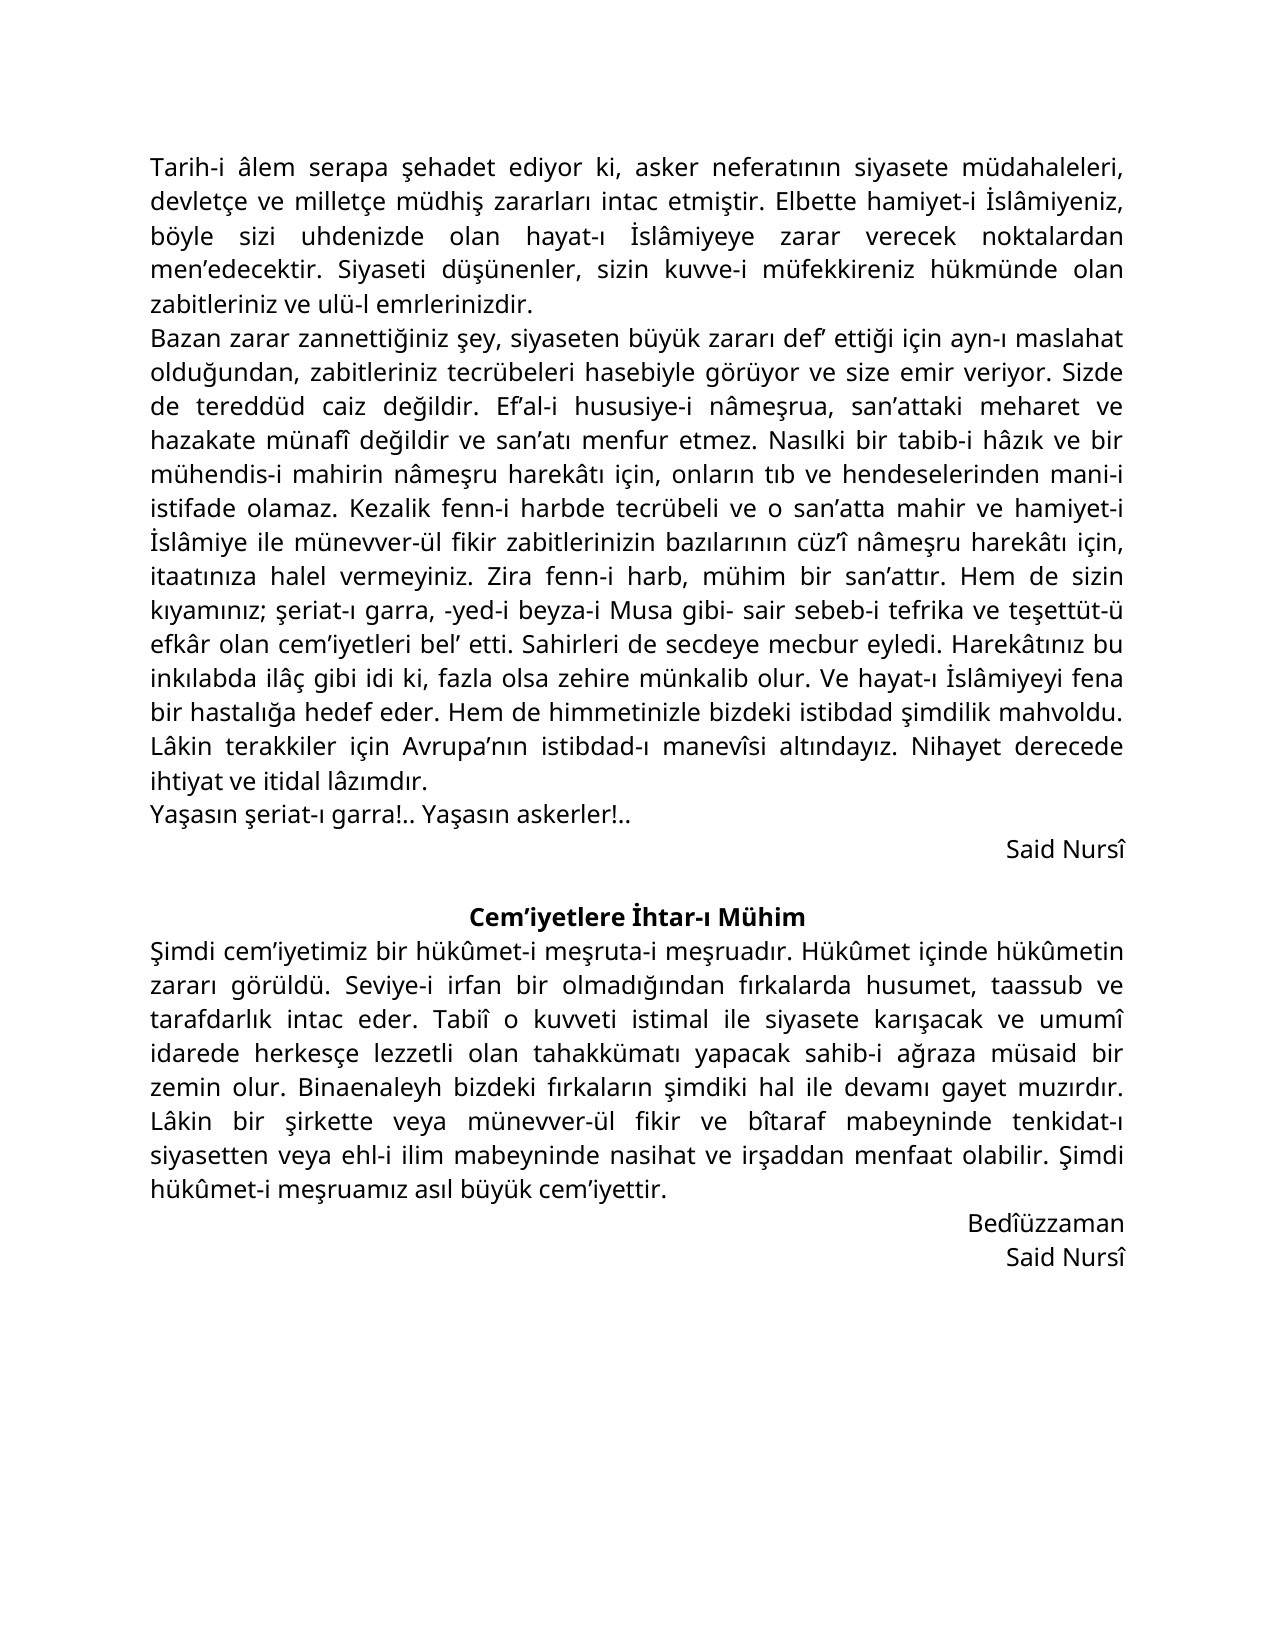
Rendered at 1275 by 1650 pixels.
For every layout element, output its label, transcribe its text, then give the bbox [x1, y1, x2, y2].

text Tarih-i âlem serapa şehadet ediyor ki, asker neferatının siyasete müdahaleleri, devletçe ve milletçe müdhiş zararları intac etmiştir. Elbette hamiyet-i İslâmiyeniz, böyle sizi uhdenizde olan hayat-ı İslâmiyeye zarar verecek noktalardan men’edecektir. Siyaseti düşünenler, sizin kuvve-i müfekkireniz hükmünde olan zabitleriniz ve ulü-l emrlerinizdir. [150, 150, 1125, 320]
text Yaşasın şeriat-ı garra!.. Yaşasın askerler!.. [150, 797, 1125, 831]
text Said Nursî [150, 1240, 1125, 1274]
text Bedîüzzaman [150, 1206, 1125, 1240]
subtitle Cem’iyetlere İhtar-ı Mühim [150, 899, 1125, 933]
text Şimdi cem’iyetimiz bir hükûmet-i meşruta-i meşruadır. Hükûmet içinde hükûmetin zararı görüldü. Seviye-i irfan bir olmadığından fırkalarda husumet, taassub ve tarafdarlık intac eder. Tabiî o kuvveti istimal ile siyasete karışacak ve umumî idarede herkesçe lezzetli olan tahakkümatı yapacak sahib-i ağraza müsaid bir zemin olur. Binaenaleyh bizdeki fırkaların şimdiki hal ile devamı gayet muzırdır. Lâkin bir şirkette veya münevver-ül fikir ve bîtaraf mabeyninde tenkidat-ı siyasetten veya ehl-i ilim mabeyninde nasihat ve irşaddan menfaat olabilir. Şimdi hükûmet-i meşruamız asıl büyük cem’iyettir. [150, 933, 1125, 1206]
text Said Nursî [150, 831, 1125, 865]
text Bazan zarar zannettiğiniz şey, siyaseten büyük zararı def’ ettiği için ayn-ı maslahat olduğundan, zabitleriniz tecrübeleri hasebiyle görüyor ve size emir veriyor. Sizde de tereddüd caiz değildir. Ef’al-i hususiye-i nâmeşrua, san’attaki meharet ve hazakate münafî değildir ve san’atı menfur etmez. Nasılki bir tabib-i hâzık ve bir mühendis-i mahirin nâmeşru harekâtı için, onların tıb ve hendeselerinden mani-i istifade olamaz. Kezalik fenn-i harbde tecrübeli ve o san’atta mahir ve hamiyet-i İslâmiye ile münevver-ül fikir zabitlerinizin bazılarının cüz’î nâmeşru harekâtı için, itaatınıza halel vermeyiniz. Zira fenn-i harb, mühim bir san’attır. Hem de sizin kıyamınız; şeriat-ı garra, -yed-i beyza-i Musa gibi- sair sebeb-i tefrika ve teşettüt-ü efkâr olan cem’iyetleri bel’ etti. Sahirleri de secdeye mecbur eyledi. Harekâtınız bu inkılabda ilâç gibi idi ki, fazla olsa zehire münkalib olur. Ve hayat-ı İslâmiyeyi fena bir hastalığa hedef eder. Hem de himmetinizle bizdeki istibdad şimdilik mahvoldu. Lâkin terakkiler için Avrupa’nın istibdad-ı manevîsi altındayız. Nihayet derecede ihtiyat ve itidal lâzımdır. [150, 320, 1125, 797]
